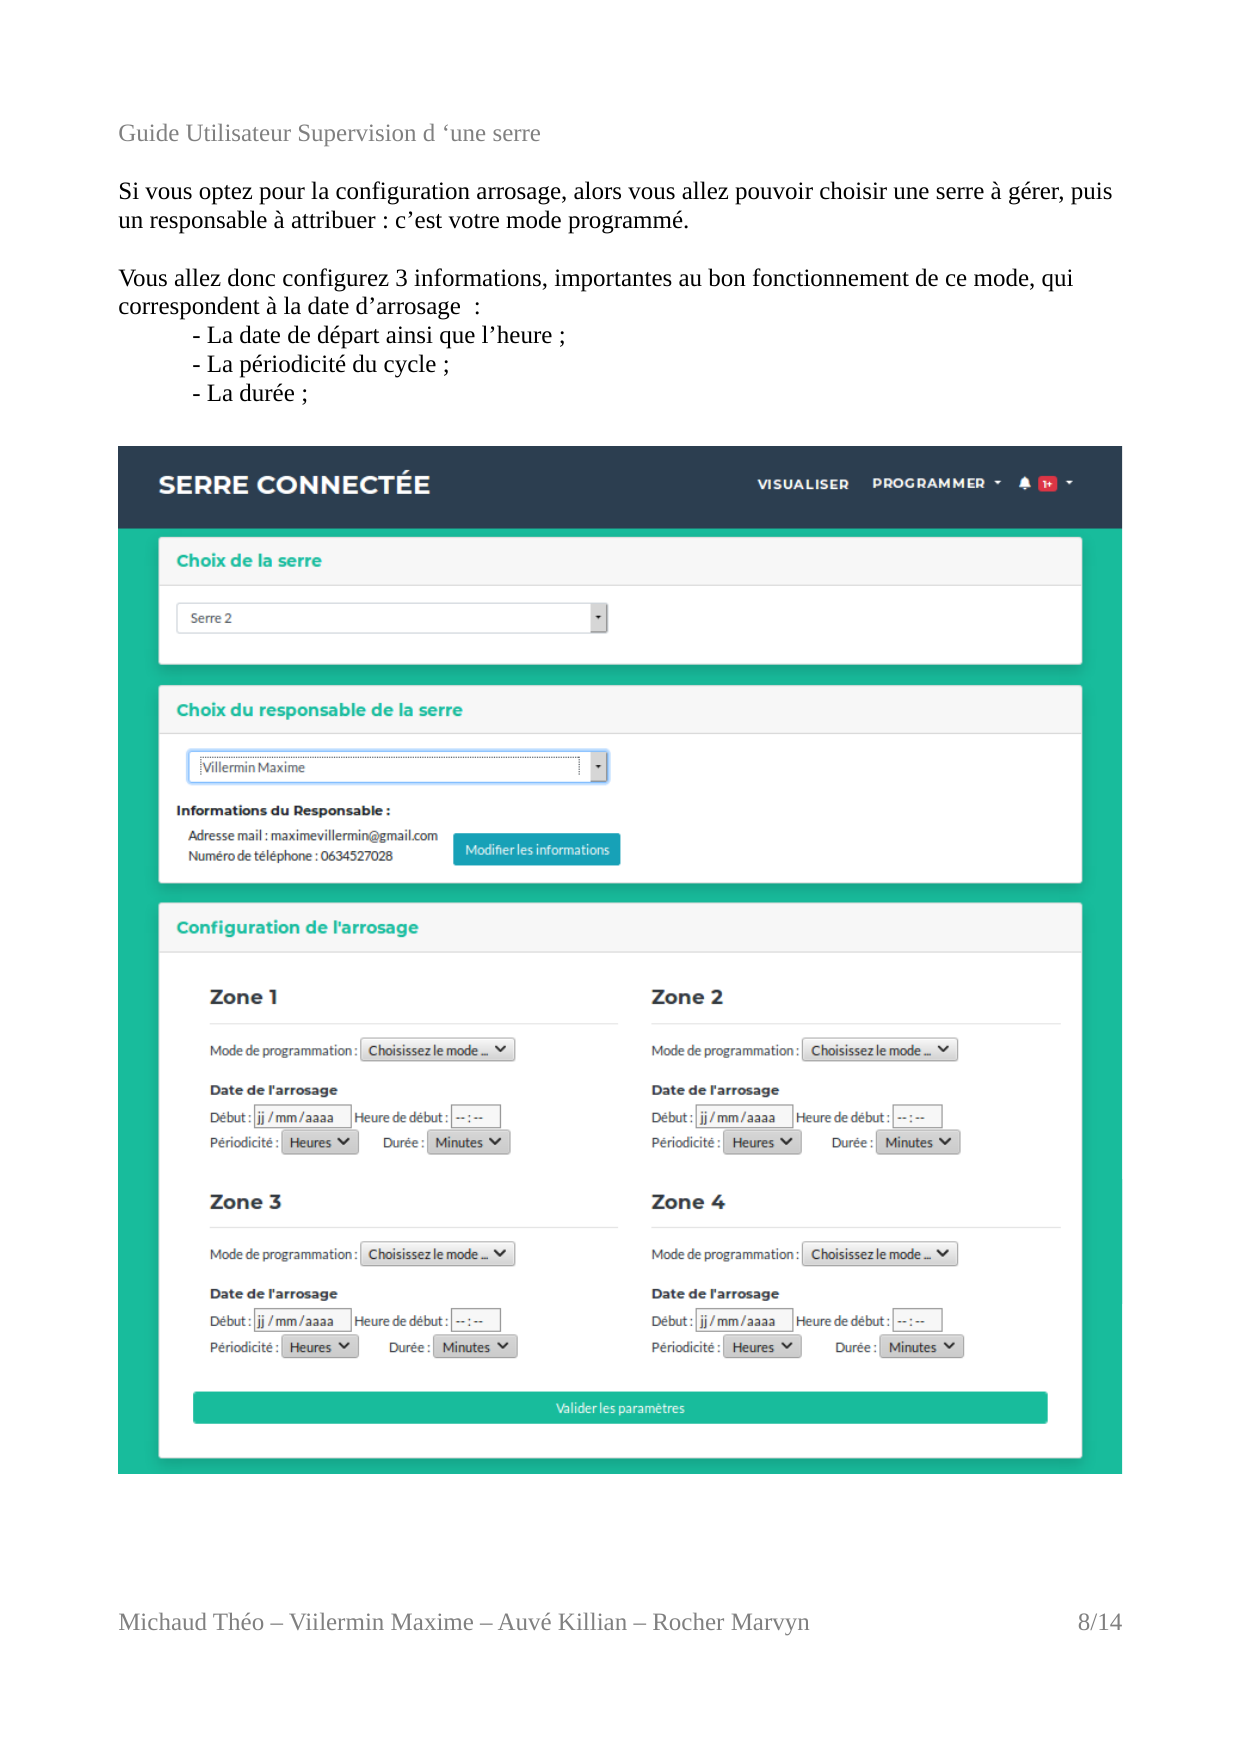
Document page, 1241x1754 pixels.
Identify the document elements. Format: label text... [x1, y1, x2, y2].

text - La date de départ ainsi que l’heure ; [118, 320, 1122, 349]
picture [118, 446, 1123, 1474]
text Si vous optez pour la configuration arrosage, alors vous allez pouvoir choisir une serre à gérer, puis un responsable à attribuer : c’est votre mode programmé. [118, 176, 1122, 234]
text - La durée ; [118, 378, 1122, 406]
text Vous allez donc configurez 3 informations, importantes au bon fonctionnement de ce mode, qui correspondent à la date d’arrosage : [118, 263, 1122, 320]
text - La périodicité du cycle ; [118, 349, 1122, 378]
